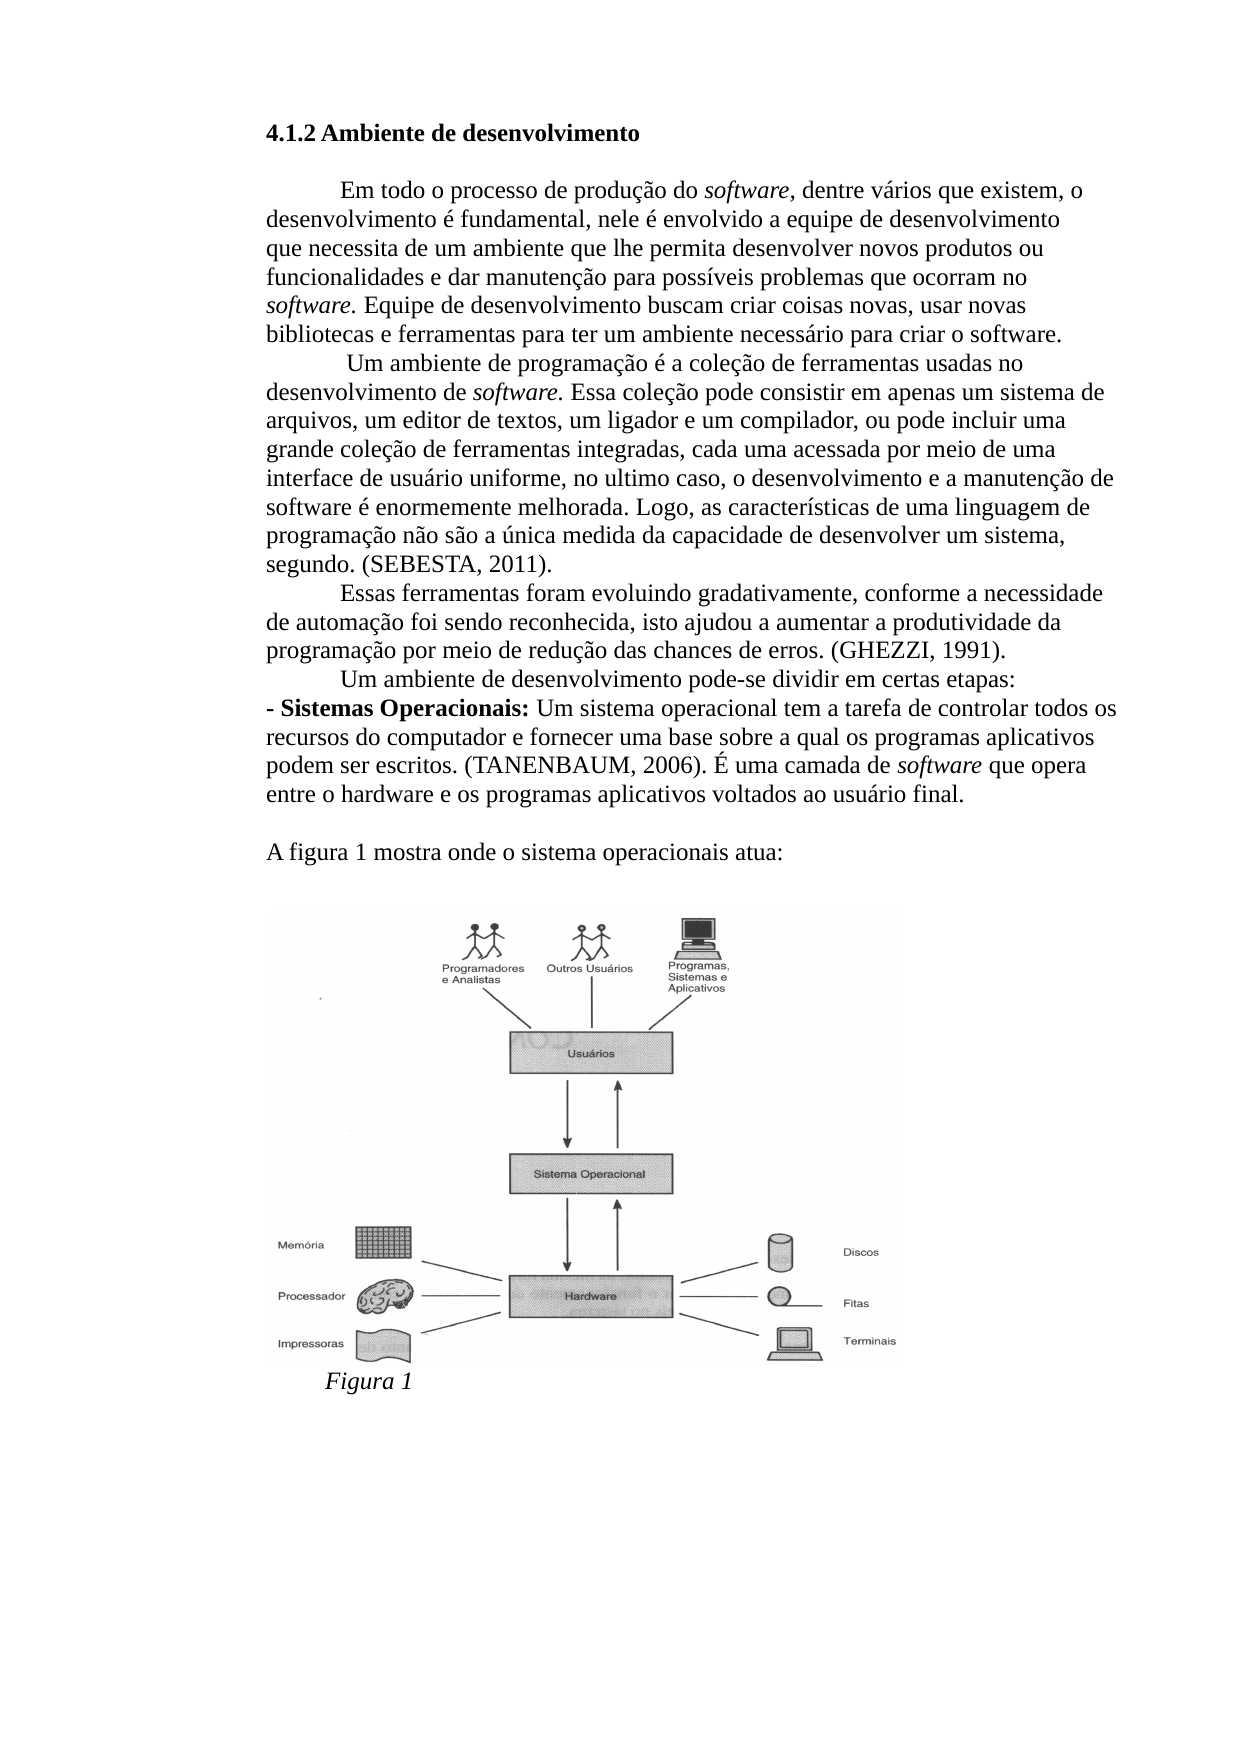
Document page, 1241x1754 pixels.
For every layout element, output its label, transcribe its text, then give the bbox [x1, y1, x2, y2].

picture [270, 911, 904, 1367]
text Figura 1 [325, 924, 971, 1395]
text Essas ferramentas foram evoluindo gradativamente, conforme a necessidade de automação foi sendo reconhecida, isto ajudou a aumentar a produtividade da programação por meio de redução das chances de erros. (GHEZZI, 1991). [118, 578, 1122, 664]
text Um ambiente de programação é a coleção de ferramentas usadas no desenvolvimento de software. Essa coleção pode consistir em apenas um sistema de arquivos, um editor de textos, um ligador e um compilador, ou pode incluir uma grande coleção de ferramentas integradas, cada uma acessada por meio de uma interface de usuário uniforme, no ultimo caso, o desenvolvimento e a manutenção de software é enormemente melhorada. Logo, as características de uma linguagem de programação não são a única medida da capacidade de desenvolver um sistema, segundo. (SEBESTA, 2011). [118, 348, 1122, 578]
text - Sistemas Operacionais: Um sistema operacional tem a tarefa de controlar todos os recursos do computador e fornecer uma base sobre a qual os programas aplicativos podem ser escritos. (TANENBAUM, 2006). É uma camada de software que opera entre o hardware e os programas aplicativos voltados ao usuário final. [266, 693, 1122, 808]
text 4.1.2 Ambiente de desenvolvimento [118, 118, 1122, 147]
text A figura 1 mostra onde o sistema operacionais atua: [266, 837, 1122, 866]
text Um ambiente de desenvolvimento pode-se dividir em certas etapas: [118, 664, 1122, 693]
text Em todo o processo de produção do software, dentre vários que existem, o desenvolvimento é fundamental, nele é envolvido a equipe de desenvolvimento que necessita de um ambiente que lhe permita desenvolver novos produtos ou funcionalidades e dar manutenção para possíveis problemas que ocorram no software. Equipe de desenvolvimento buscam criar coisas novas, usar novas bibliotecas e ferramentas para ter um ambiente necessário para criar o software. [118, 176, 1122, 348]
